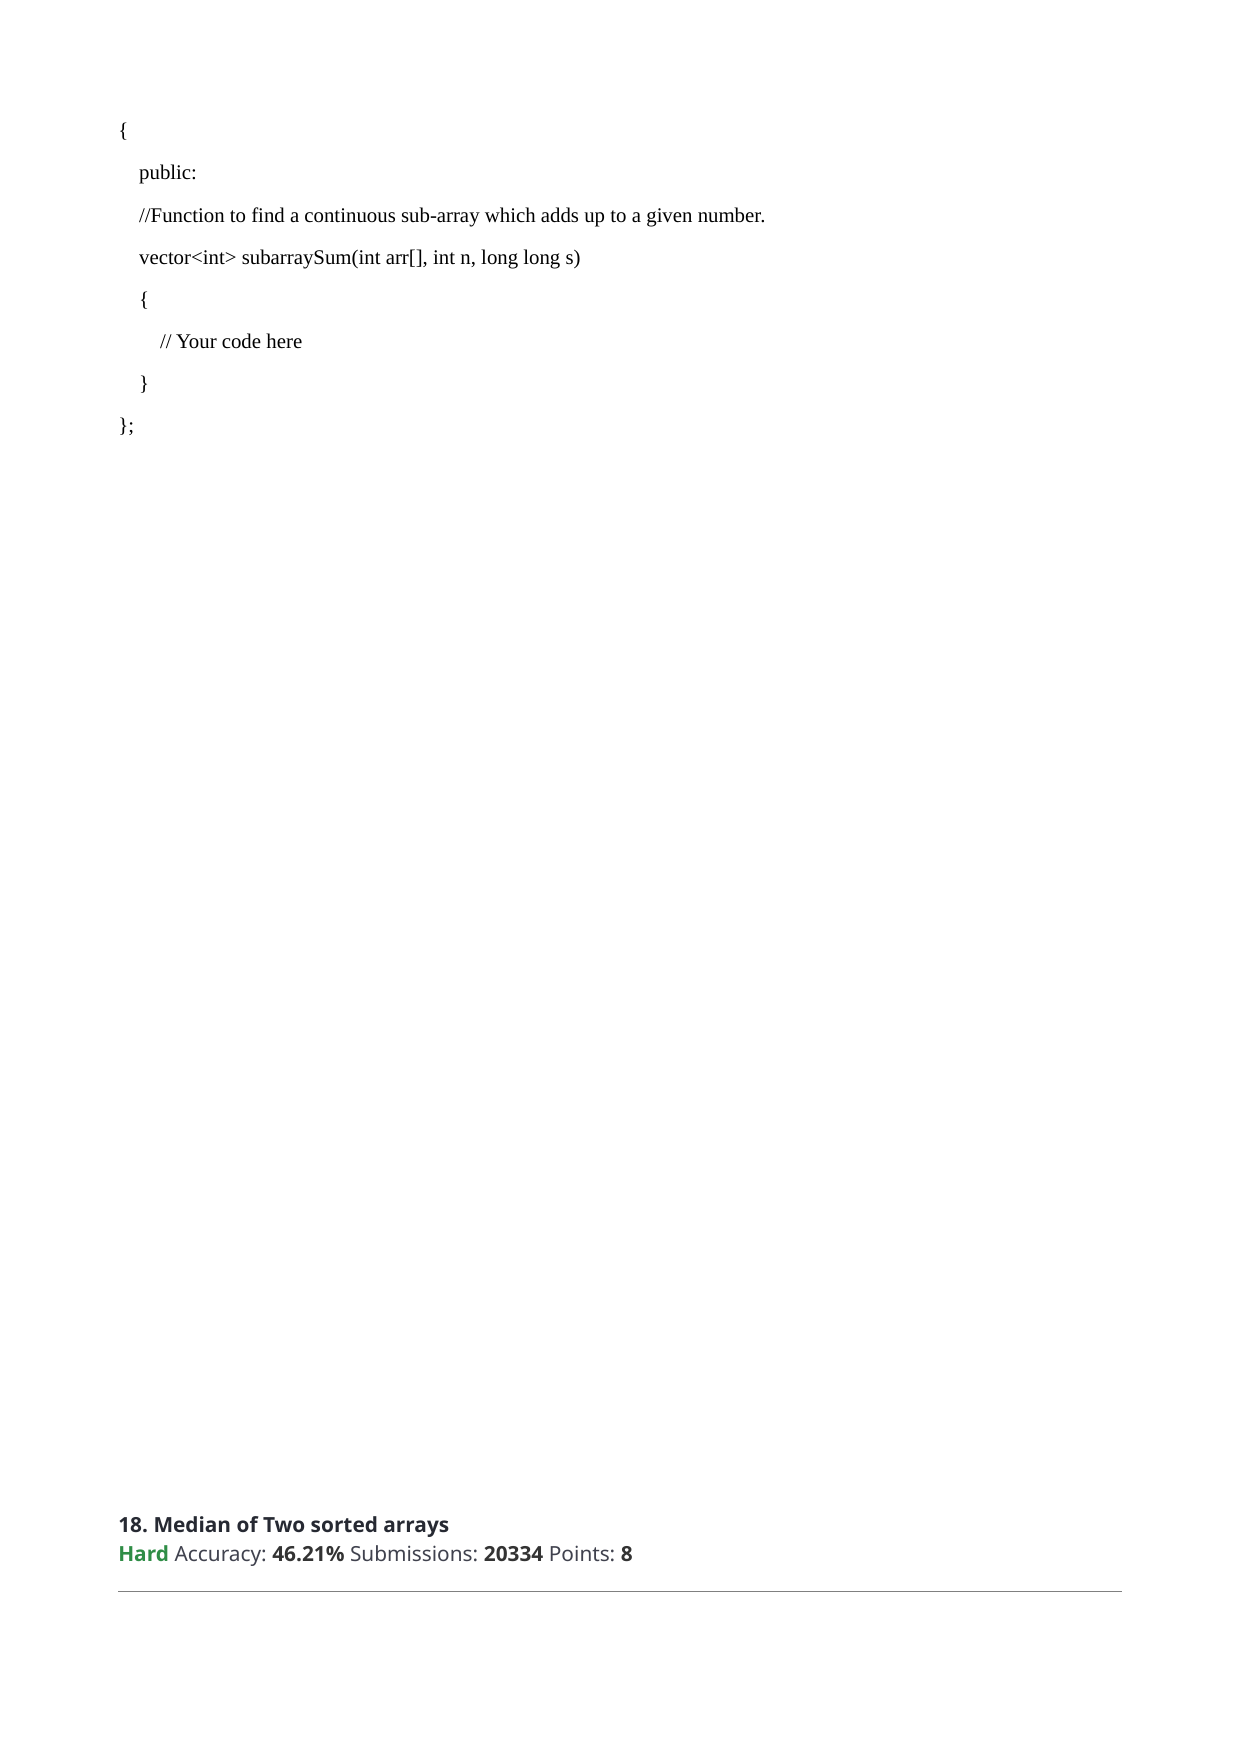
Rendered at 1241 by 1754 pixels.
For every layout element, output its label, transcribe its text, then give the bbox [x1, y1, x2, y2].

text } [118, 371, 1122, 395]
text // Your code here [118, 329, 1122, 353]
text Hard Accuracy: 46.21% Submissions: 20334 Points: 8 [118, 1539, 1099, 1567]
text public: [118, 160, 1122, 184]
text { [118, 287, 1122, 311]
text //Function to find a continuous sub-array which adds up to a given number. [118, 202, 1122, 227]
text { [118, 118, 1122, 142]
text 18. Median of Two sorted arrays [118, 1510, 1122, 1539]
text }; [118, 413, 1122, 437]
text vector<int> subarraySum(int arr[], int n, long long s) [118, 245, 1122, 269]
